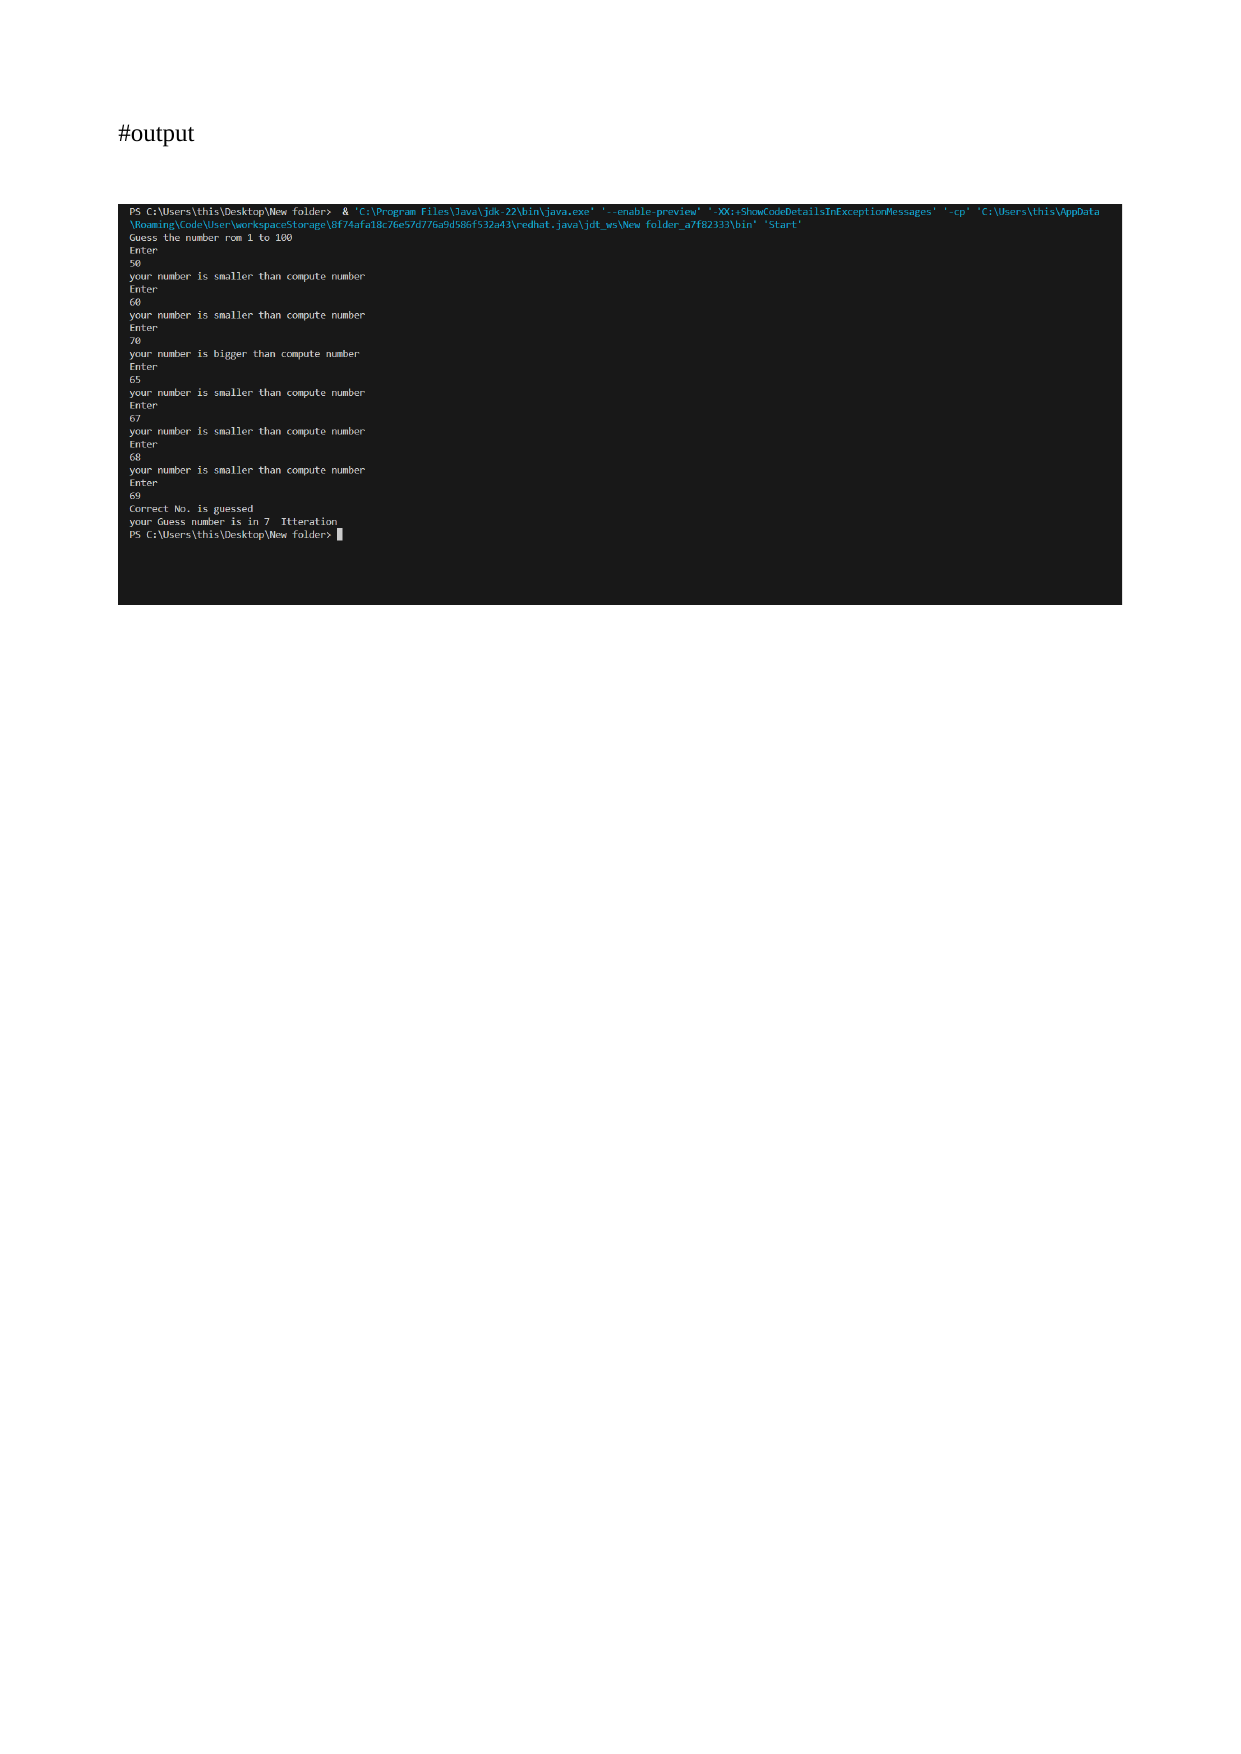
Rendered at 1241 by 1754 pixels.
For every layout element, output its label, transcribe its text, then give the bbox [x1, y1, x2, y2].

picture [118, 204, 1123, 605]
text #output [118, 118, 1122, 147]
